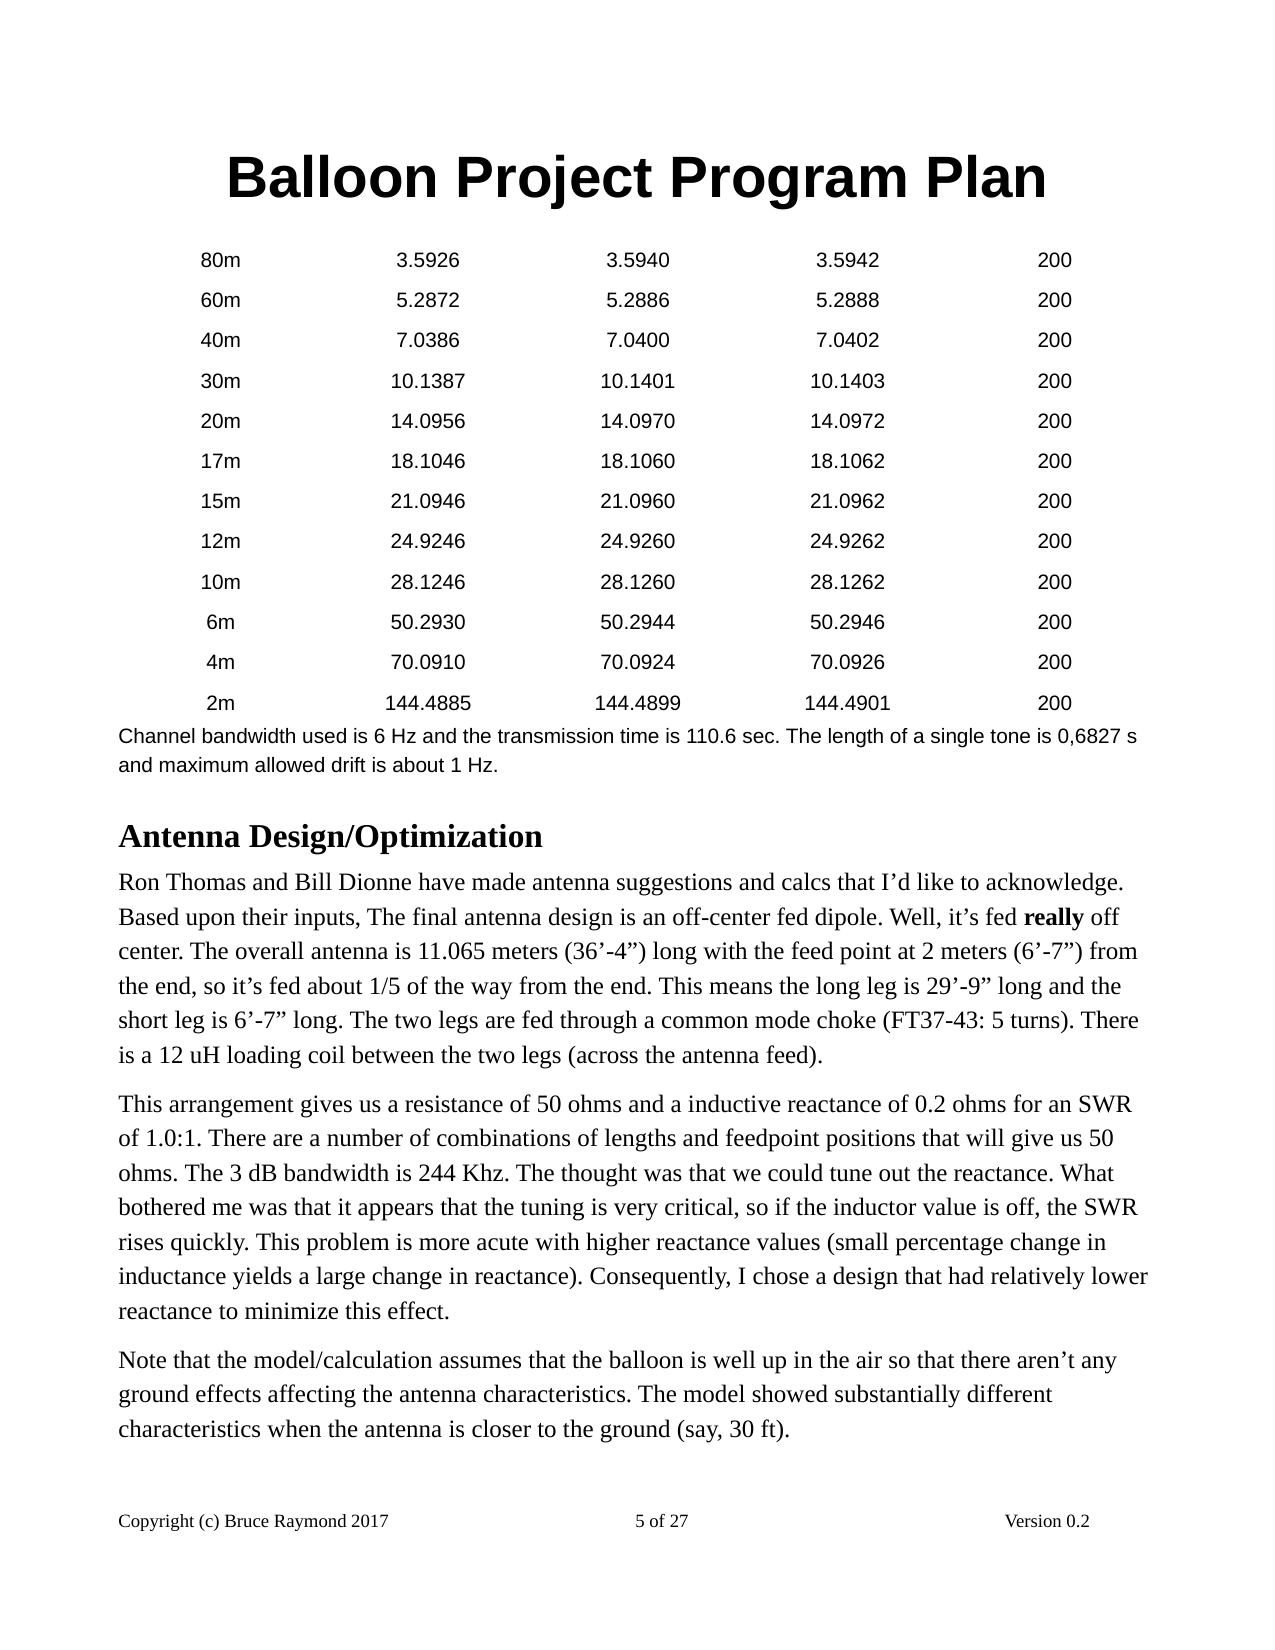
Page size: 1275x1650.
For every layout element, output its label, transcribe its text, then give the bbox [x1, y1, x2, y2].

table_cell 200 [953, 602, 1157, 642]
table_cell 50.2944 [533, 602, 743, 642]
table_cell 28.1246 [323, 561, 533, 602]
table_cell 21.0960 [533, 481, 743, 521]
table_cell 4m [118, 642, 323, 682]
table_cell 17m [118, 441, 323, 481]
table_cell 3.5926 [323, 240, 533, 280]
table_cell 5.2872 [323, 280, 533, 320]
table_cell 5.2888 [743, 280, 952, 320]
table_cell 200 [953, 280, 1157, 320]
table_cell 3.5942 [743, 240, 952, 280]
table_cell 10m [118, 561, 323, 602]
table_cell 24.9260 [533, 521, 743, 561]
table_cell 15m [118, 481, 323, 521]
table_cell 200 [953, 401, 1157, 441]
table_cell 24.9246 [323, 521, 533, 561]
table_cell 144.4899 [533, 682, 743, 724]
table_cell 28.1260 [533, 561, 743, 602]
table_cell 14.0956 [323, 401, 533, 441]
table_cell 18.1046 [323, 441, 533, 481]
table_cell 14.0970 [533, 401, 743, 441]
table_cell 200 [953, 561, 1157, 602]
text Channel bandwidth used is 6 Hz and the transmission time is 110.6 sec. The length of a single tone is 0,6827 s and maximum allowed drift is about 1 Hz. [118, 724, 1157, 776]
table_cell 24.9262 [743, 521, 952, 561]
table_cell 30m [118, 360, 323, 401]
table_cell 200 [953, 521, 1157, 561]
table_cell 50.2930 [323, 602, 533, 642]
table_cell 14.0972 [743, 401, 952, 441]
table_cell 144.4885 [323, 682, 533, 724]
table_cell 10.1401 [533, 360, 743, 401]
table_cell 70.0926 [743, 642, 952, 682]
table_cell 144.4901 [743, 682, 952, 724]
table_cell 6m [118, 602, 323, 642]
table_cell 10.1387 [323, 360, 533, 401]
table_cell 200 [953, 682, 1157, 724]
table_cell 80m [118, 240, 323, 280]
table_cell 200 [953, 441, 1157, 481]
text Note that the model/calculation assumes that the balloon is well up in the air so that there aren’t any ground effects affecting the antenna characteristics. The model showed substantially different characteristics when the antenna is closer to the ground (say, 30 ft). [118, 1345, 1157, 1443]
table_cell 3.5940 [533, 240, 743, 280]
table_cell 50.2946 [743, 602, 952, 642]
table_cell 2m [118, 682, 323, 724]
table_cell 18.1062 [743, 441, 952, 481]
text Ron Thomas and Bill Dionne have made antenna suggestions and calcs that I’d like to acknowledge. Based upon their inputs, The final antenna design is an off-center fed dipole. Well, it’s fed really off center. The overall antenna is 11.065 meters (36’-4”) long with the feed point at 2 meters (6’-7”) from the end, so it’s fed about 1/5 of the way from the end. This means the long leg is 29’-9” long and the short leg is 6’-7” long. The two legs are fed through a common mode choke (FT37-43: 5 turns). There is a 12 uH loading coil between the two legs (across the antenna feed). [118, 867, 1157, 1069]
table_cell 40m [118, 320, 323, 360]
table_cell 200 [953, 642, 1157, 682]
table_cell 12m [118, 521, 323, 561]
table_cell 10.1403 [743, 360, 952, 401]
table_cell 200 [953, 481, 1157, 521]
table_cell 18.1060 [533, 441, 743, 481]
table_cell 7.0400 [533, 320, 743, 360]
table_cell 7.0386 [323, 320, 533, 360]
table_cell 200 [953, 240, 1157, 280]
table_cell 21.0946 [323, 481, 533, 521]
subtitle Antenna Design/Optimization [118, 817, 1157, 855]
table_cell 70.0924 [533, 642, 743, 682]
table_cell 21.0962 [743, 481, 952, 521]
table_cell 7.0402 [743, 320, 952, 360]
table_cell 200 [953, 360, 1157, 401]
table_cell 200 [953, 320, 1157, 360]
table_cell 60m [118, 280, 323, 320]
table_cell 20m [118, 401, 323, 441]
table_cell 28.1262 [743, 561, 952, 602]
table_cell 70.0910 [323, 642, 533, 682]
text This arrangement gives us a resistance of 50 ohms and a inductive reactance of 0.2 ohms for an SWR of 1.0:1. There are a number of combinations of lengths and feedpoint positions that will give us 50 ohms. The 3 dB bandwidth is 244 Khz. The thought was that we could tune out the reactance. What bothered me was that it appears that the tuning is very critical, so if the inductor value is off, the SWR rises quickly. This problem is more acute with higher reactance values (small percentage change in inductance yields a large change in reactance). Consequently, I chose a design that had relatively lower reactance to minimize this effect. [118, 1089, 1157, 1324]
table_cell 5.2886 [533, 280, 743, 320]
